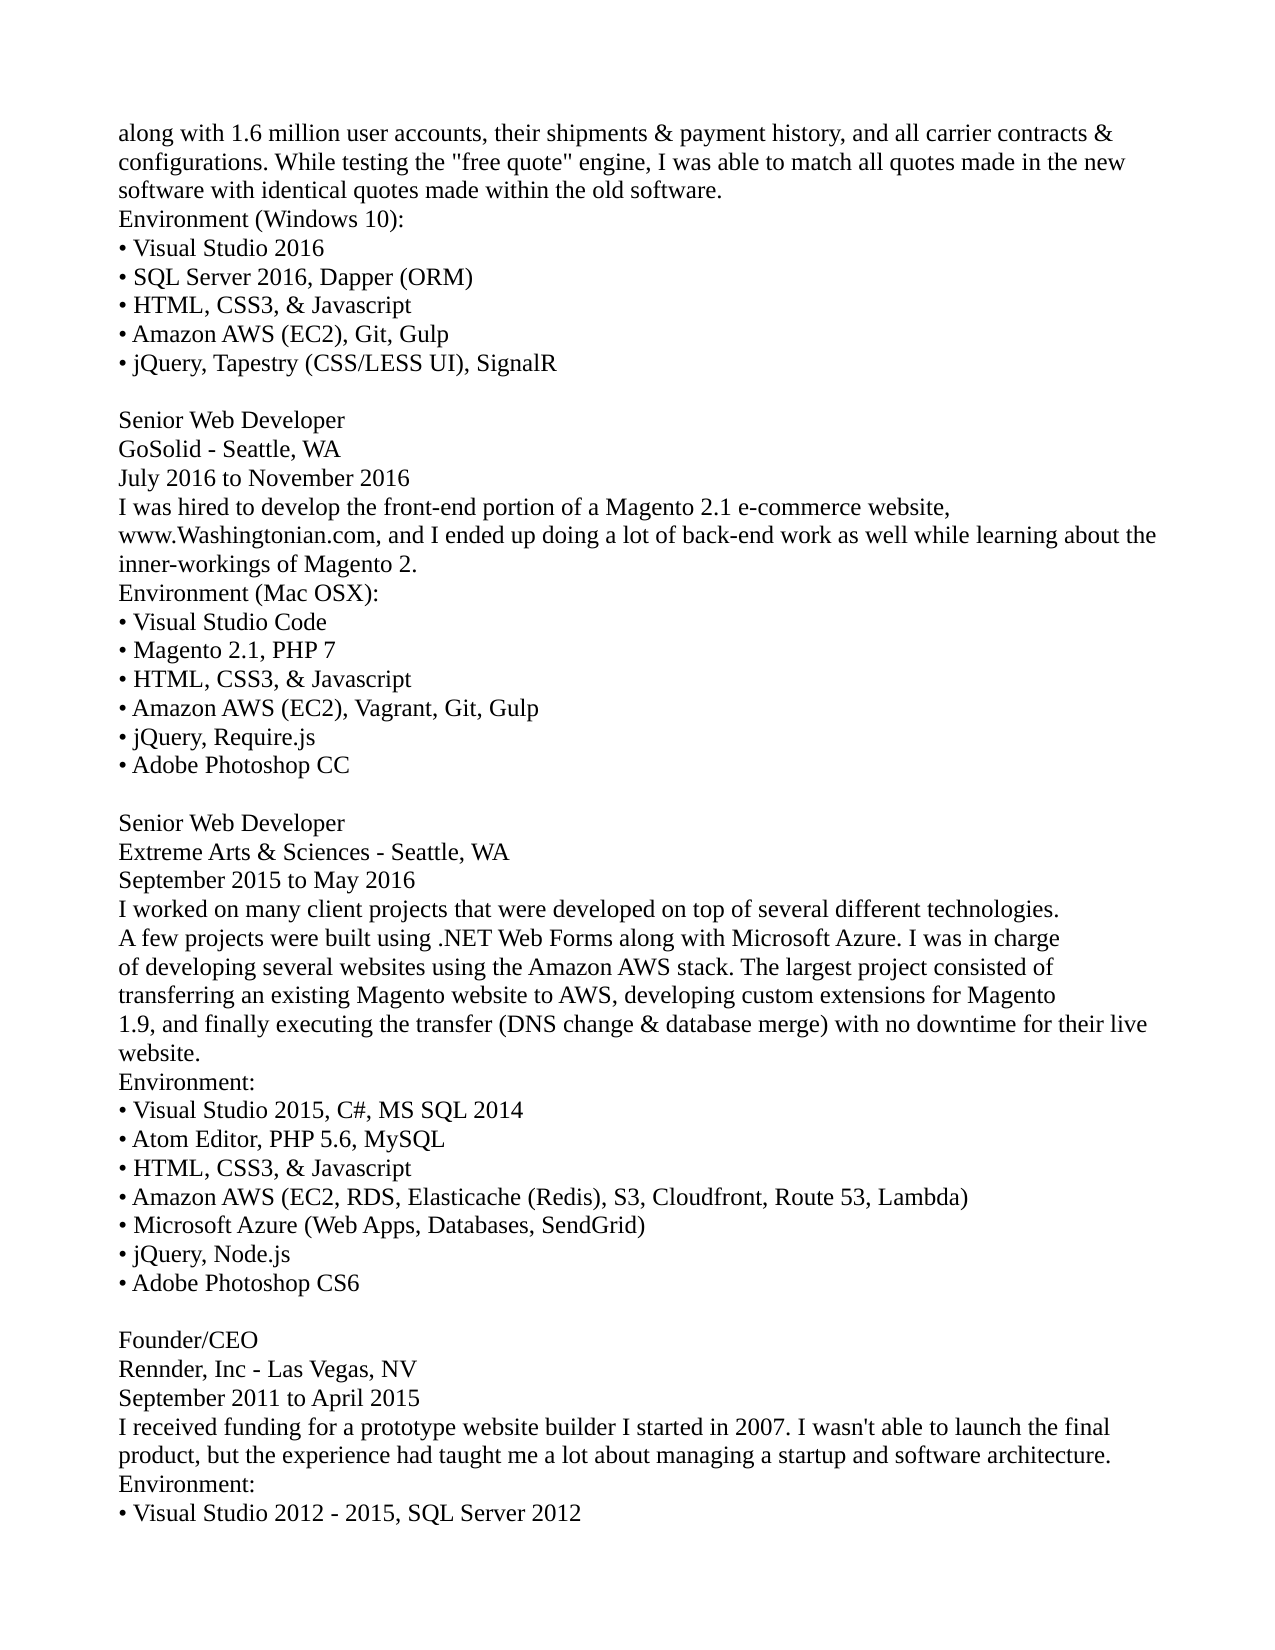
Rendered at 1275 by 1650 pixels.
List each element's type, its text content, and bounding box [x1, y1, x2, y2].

text I worked on many client projects that were developed on top of several different technologies. [118, 894, 1157, 923]
text • Amazon AWS (EC2, RDS, Elasticache (Redis), S3, Cloudfront, Route 53, Lambda) [118, 1182, 1157, 1211]
text • jQuery, Tapestry (CSS/LESS UI), SignalR [118, 348, 1157, 377]
text • Adobe Photoshop CC [118, 751, 1157, 779]
text of developing several websites using the Amazon AWS stack. The largest project consisted of transferring an existing Magento website to AWS, developing custom extensions for Magento [118, 952, 1157, 1009]
text software with identical quotes made within the old software. [118, 176, 1157, 204]
text July 2016 to November 2016 [118, 463, 1157, 492]
text • Magento 2.1, PHP 7 [118, 636, 1157, 664]
text Rennder, Inc - Las Vegas, NV [118, 1354, 1157, 1383]
text • Visual Studio 2015, C#, MS SQL 2014 [118, 1096, 1157, 1124]
text • Amazon AWS (EC2), Vagrant, Git, Gulp [118, 693, 1157, 722]
text • Adobe Photoshop CS6 [118, 1268, 1157, 1297]
text configurations. While testing the "free quote" engine, I was able to match all quotes made in the new [118, 147, 1157, 176]
text Environment: [118, 1469, 1157, 1498]
text • Amazon AWS (EC2), Git, Gulp [118, 319, 1157, 348]
text product, but the experience had taught me a lot about managing a startup and software architecture. [118, 1441, 1157, 1469]
text along with 1.6 million user accounts, their shipments & payment history, and all carrier contracts & [118, 118, 1157, 147]
text I received funding for a prototype website builder I started in 2007. I wasn't able to launch the final [118, 1412, 1157, 1441]
text • SQL Server 2016, Dapper (ORM) [118, 262, 1157, 291]
text I was hired to develop the front-end portion of a Magento 2.1 e-commerce website, [118, 492, 1157, 521]
text • Microsoft Azure (Web Apps, Databases, SendGrid) [118, 1211, 1157, 1239]
text Environment (Windows 10): [118, 204, 1157, 233]
text 1.9, and finally executing the transfer (DNS change & database merge) with no downtime for their live [118, 1009, 1157, 1038]
text • Atom Editor, PHP 5.6, MySQL [118, 1124, 1157, 1153]
text Extreme Arts & Sciences - Seattle, WA [118, 837, 1157, 866]
text Founder/CEO [118, 1326, 1157, 1354]
text • Visual Studio Code [118, 607, 1157, 636]
text • Visual Studio 2012 - 2015, SQL Server 2012 [118, 1498, 1157, 1527]
text • jQuery, Node.js [118, 1239, 1157, 1268]
text GoSolid - Seattle, WA [118, 434, 1157, 463]
text September 2011 to April 2015 [118, 1383, 1157, 1412]
text September 2015 to May 2016 [118, 866, 1157, 894]
text A few projects were built using .NET Web Forms along with Microsoft Azure. I was in charge [118, 923, 1157, 952]
text • HTML, CSS3, & Javascript [118, 664, 1157, 693]
text Senior Web Developer [118, 406, 1157, 434]
text Environment: [118, 1067, 1157, 1096]
text Senior Web Developer [118, 808, 1157, 837]
text website. [118, 1038, 1157, 1067]
text • jQuery, Require.js [118, 722, 1157, 751]
text Environment (Mac OSX): [118, 578, 1157, 607]
text www.Washingtonian.com, and I ended up doing a lot of back-end work as well while learning about the [118, 521, 1157, 549]
text • HTML, CSS3, & Javascript [118, 1153, 1157, 1182]
text • HTML, CSS3, & Javascript [118, 291, 1157, 319]
text inner-workings of Magento 2. [118, 549, 1157, 578]
text • Visual Studio 2016 [118, 233, 1157, 262]
